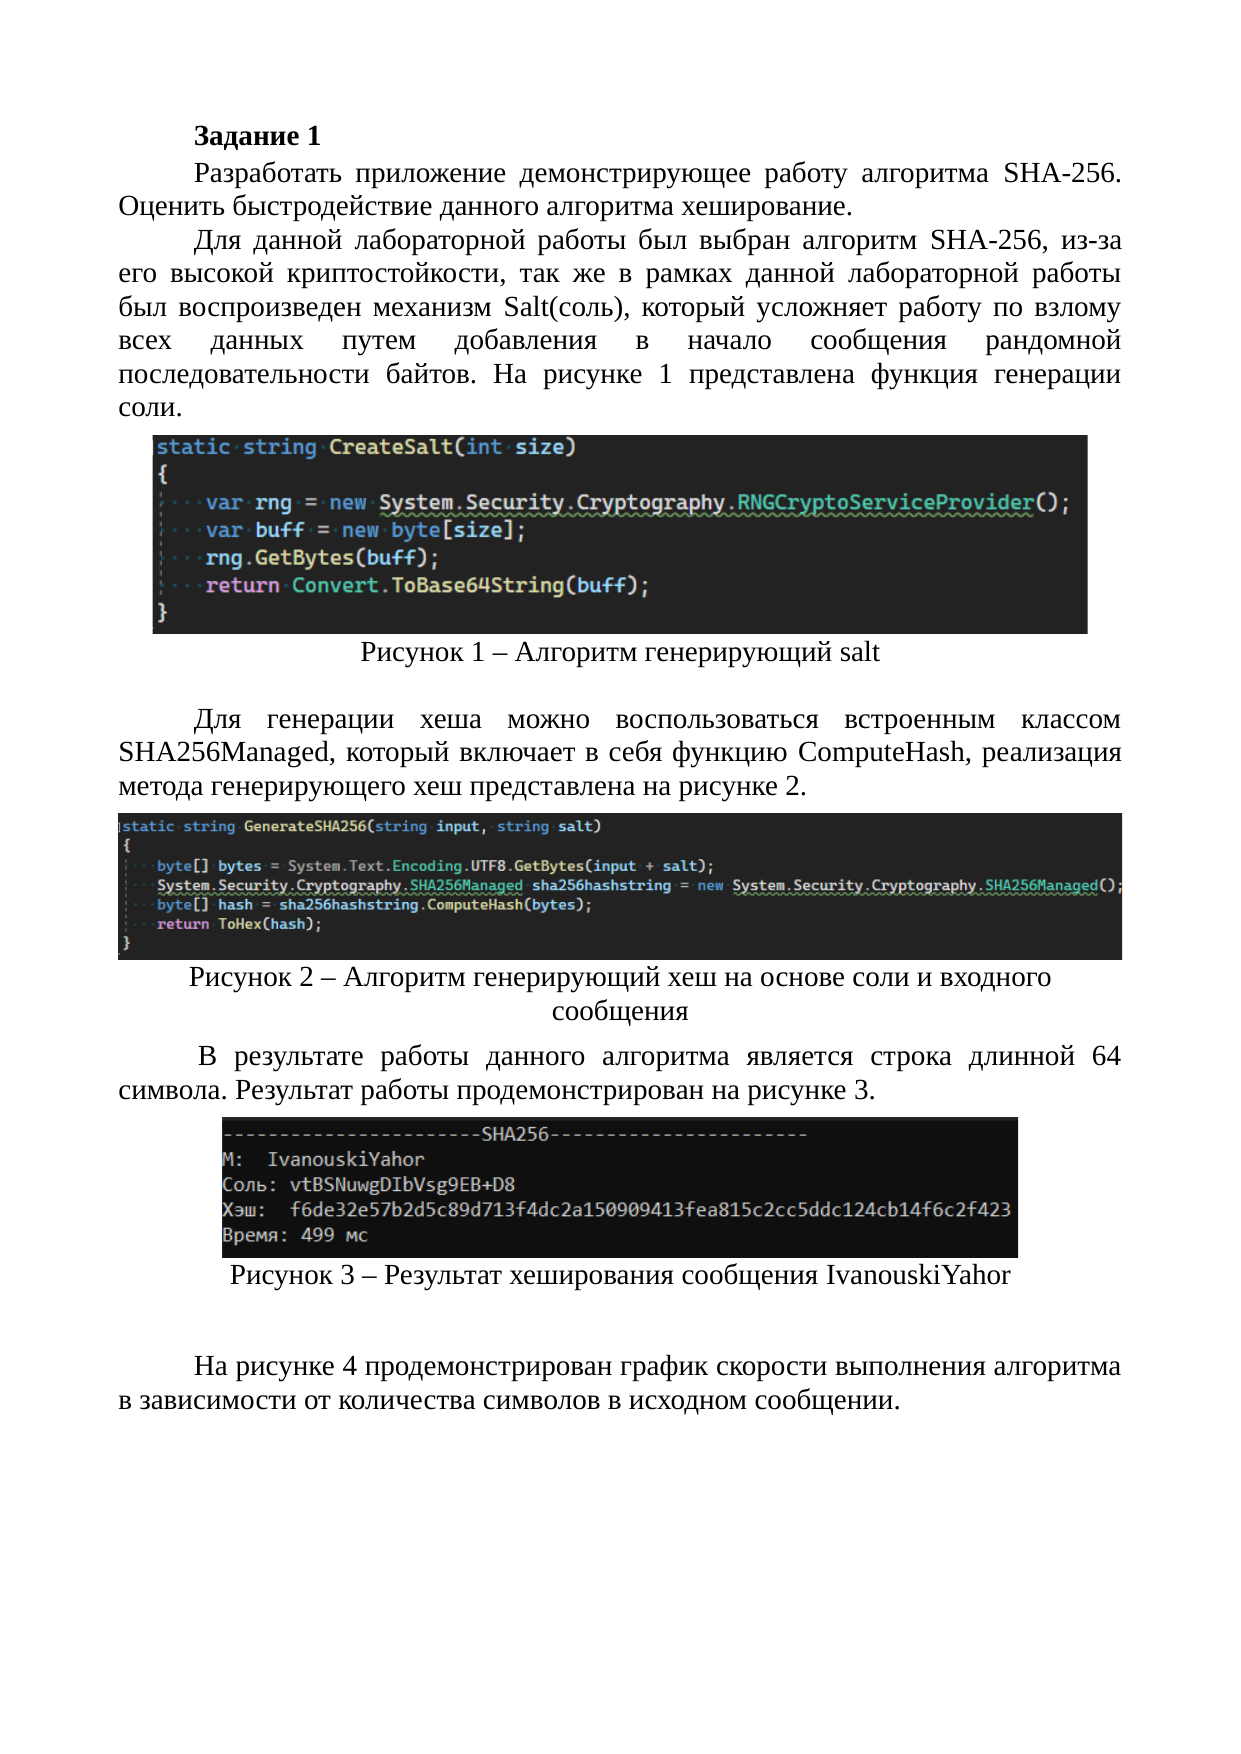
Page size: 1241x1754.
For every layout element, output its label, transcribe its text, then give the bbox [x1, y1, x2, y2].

text Рисунок 1 – Алгоритм генерирующий salt [118, 435, 1122, 667]
text Задание 1 [118, 118, 1122, 152]
text Для данной лабораторной работы был выбран алгоритм SHA-256, из-за его высокой криптостойкости, так же в рамках данной лабораторной работы был воспроизведен механизм Salt(соль), который усложняет работу по взлому всех данных путем добавления в начало сообщения рандомной последовательности байтов. На рисунке 1 представлена функция генерации соли. [118, 222, 1122, 423]
picture [118, 813, 1123, 960]
text Рисунок 2 – Алгоритм генерирующий хеш на основе соли и входного сообщения [118, 960, 1122, 1026]
text Для генерации хеша можно воспользоваться встроенным классом SHA256Managed, который включает в себя функцию ComputeHash, реализация метода генерирующего хеш представлена на рисунке 2. [118, 701, 1122, 801]
text Разработать приложение демонстрирующее работу алгоритма SHA-256. Оценить быстродействие данного алгоритма хеширование. [118, 155, 1122, 222]
text В результате работы данного алгоритма является строка длинной 64 символа. Результат работы продемонстрирован на рисунке 3. [118, 1038, 1122, 1106]
picture [152, 435, 1088, 634]
picture [222, 1117, 1019, 1258]
text Рисунок 3 – Результат хеширования сообщения IvanouskiYahor [118, 1117, 1122, 1291]
text На рисунке 4 продемонстрирован график скорости выполнения алгоритма в зависимости от количества символов в исходном сообщении. [118, 1348, 1122, 1416]
